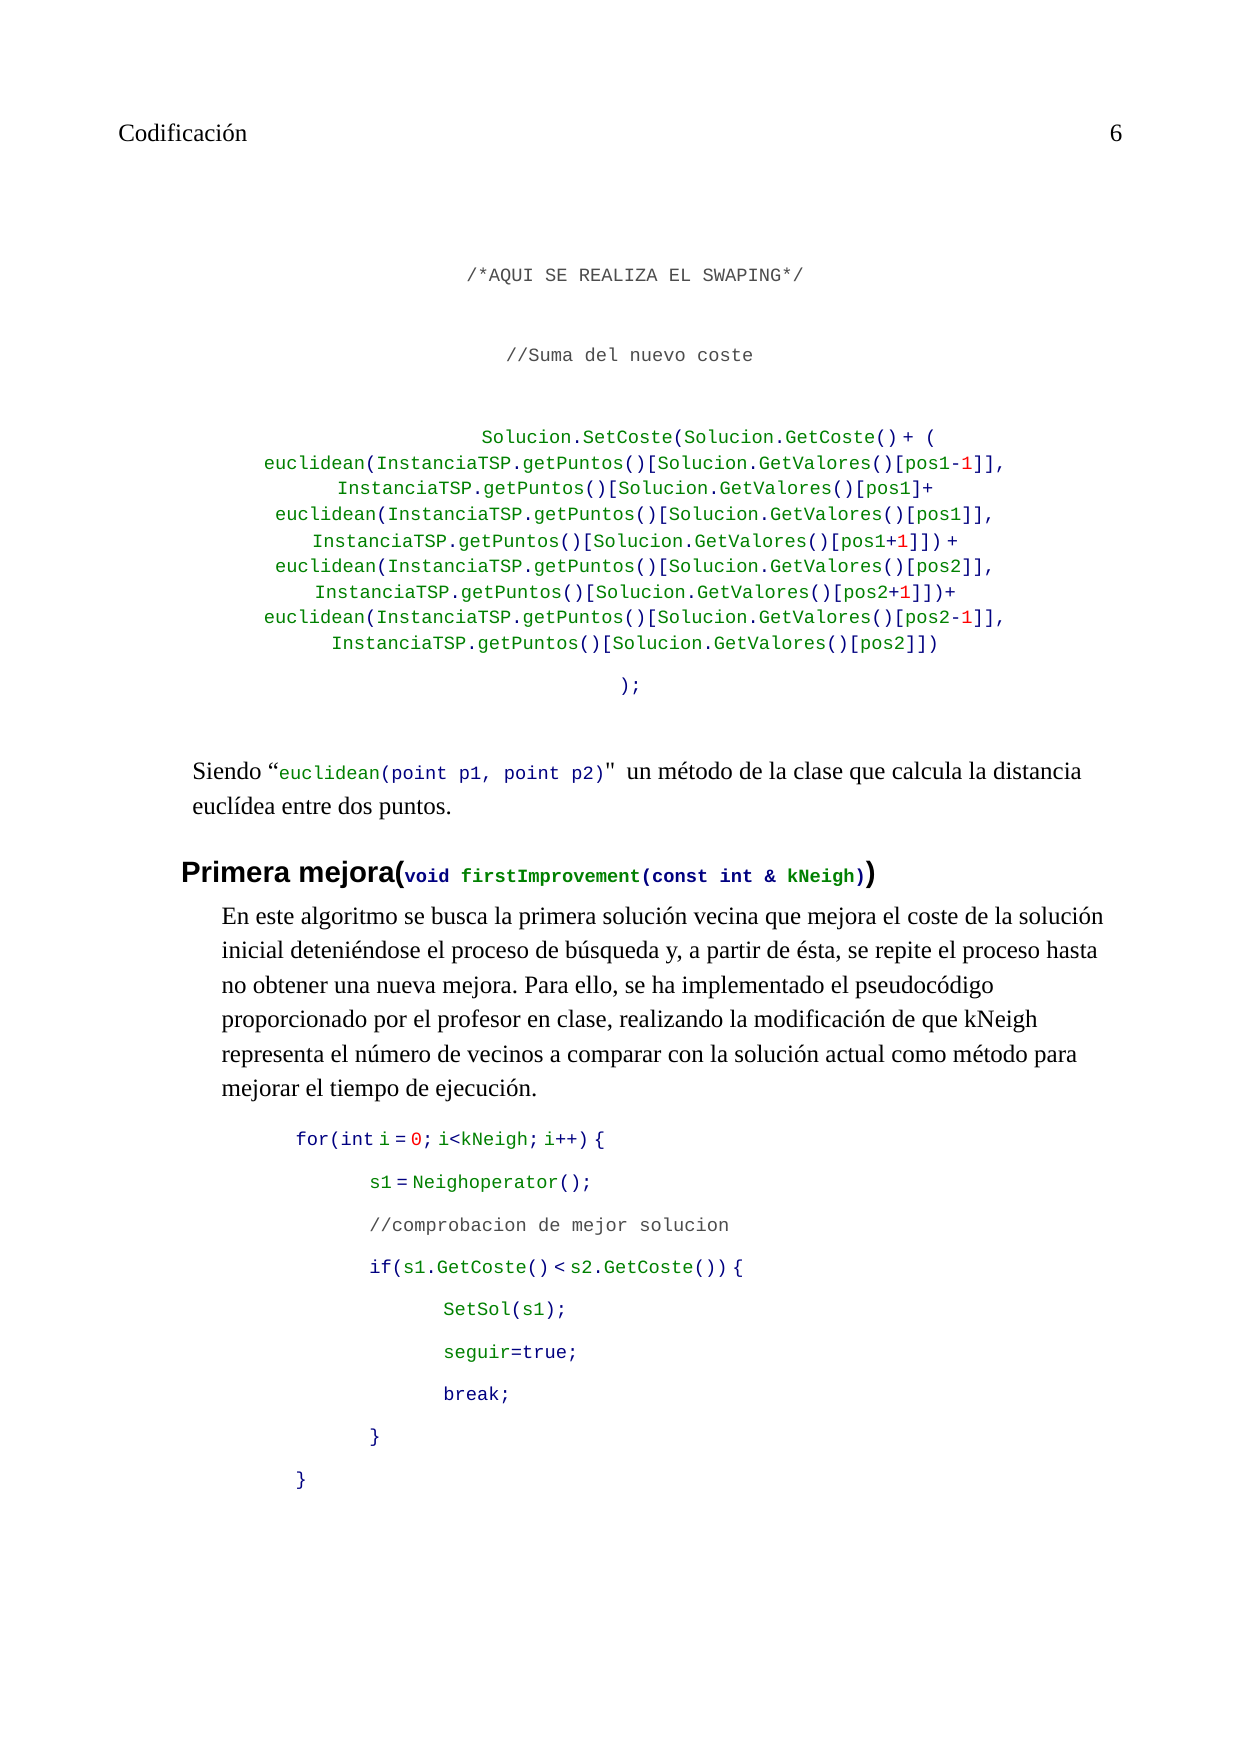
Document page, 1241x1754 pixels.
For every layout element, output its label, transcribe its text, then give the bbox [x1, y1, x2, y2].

text if(s1.GetCoste() < s2.GetCoste()) { [148, 1256, 1122, 1279]
text for(int i = 0; i<kNeigh; i++) { [148, 1122, 1122, 1151]
text s1 = Neighoperator(); [148, 1171, 1122, 1194]
text break; [148, 1383, 1122, 1406]
text ); [148, 673, 1122, 697]
text SetSol(s1); [148, 1298, 1122, 1321]
text En este algoritmo se busca la primera solución vecina que mejora el coste de la solución inicial deteniéndose el proceso de búsqueda y, a partir de ésta, se repite el proceso hasta no obtener una nueva mejora. Para ello, se ha implementado el pseudocódigo proporcionado por el profesor en clase, realizando la modificación de que kNeigh representa el número de vecinos a comparar con la solución actual como método para mejorar el tiempo de ejecución. [148, 901, 1122, 1102]
text seguir=true; [148, 1341, 1122, 1364]
subtitle Primera mejora(void firstImprovement(const int & kNeigh)) [163, 854, 1122, 888]
text Siendo “euclidean(point p1, point p2)" un método de la clase que calcula la distancia euclídea entre dos puntos. [118, 756, 1122, 819]
text } [148, 1467, 1122, 1491]
text /*AQUI SE REALIZA EL SWAPING*/ [148, 265, 1122, 287]
text Solucion.SetCoste(Solucion.GetCoste() + ( euclidean(InstanciaTSP.getPuntos()[Solucion.GetValores()[pos1-1]], InstanciaTSP.getPuntos()[Solucion.GetValores()[pos1]+ euclidean(InstanciaTSP.getPuntos()[Solucion.GetValores()[pos1]], InstanciaTSP.getPuntos()[Solucion.GetValores()[pos1+1]]) + euclidean(InstanciaTSP.getPuntos()[Solucion.GetValores()[pos2]], InstanciaTSP.getPuntos()[Solucion.GetValores()[pos2+1]])+ euclidean(InstanciaTSP.getPuntos()[Solucion.GetValores()[pos2-1]], InstanciaTSP.getPuntos()[Solucion.GetValores()[pos2]]) [148, 426, 1122, 655]
text } [148, 1425, 1122, 1448]
text //comprobacion de mejor solucion [148, 1214, 1122, 1237]
text //Suma del nuevo coste [148, 346, 1122, 367]
